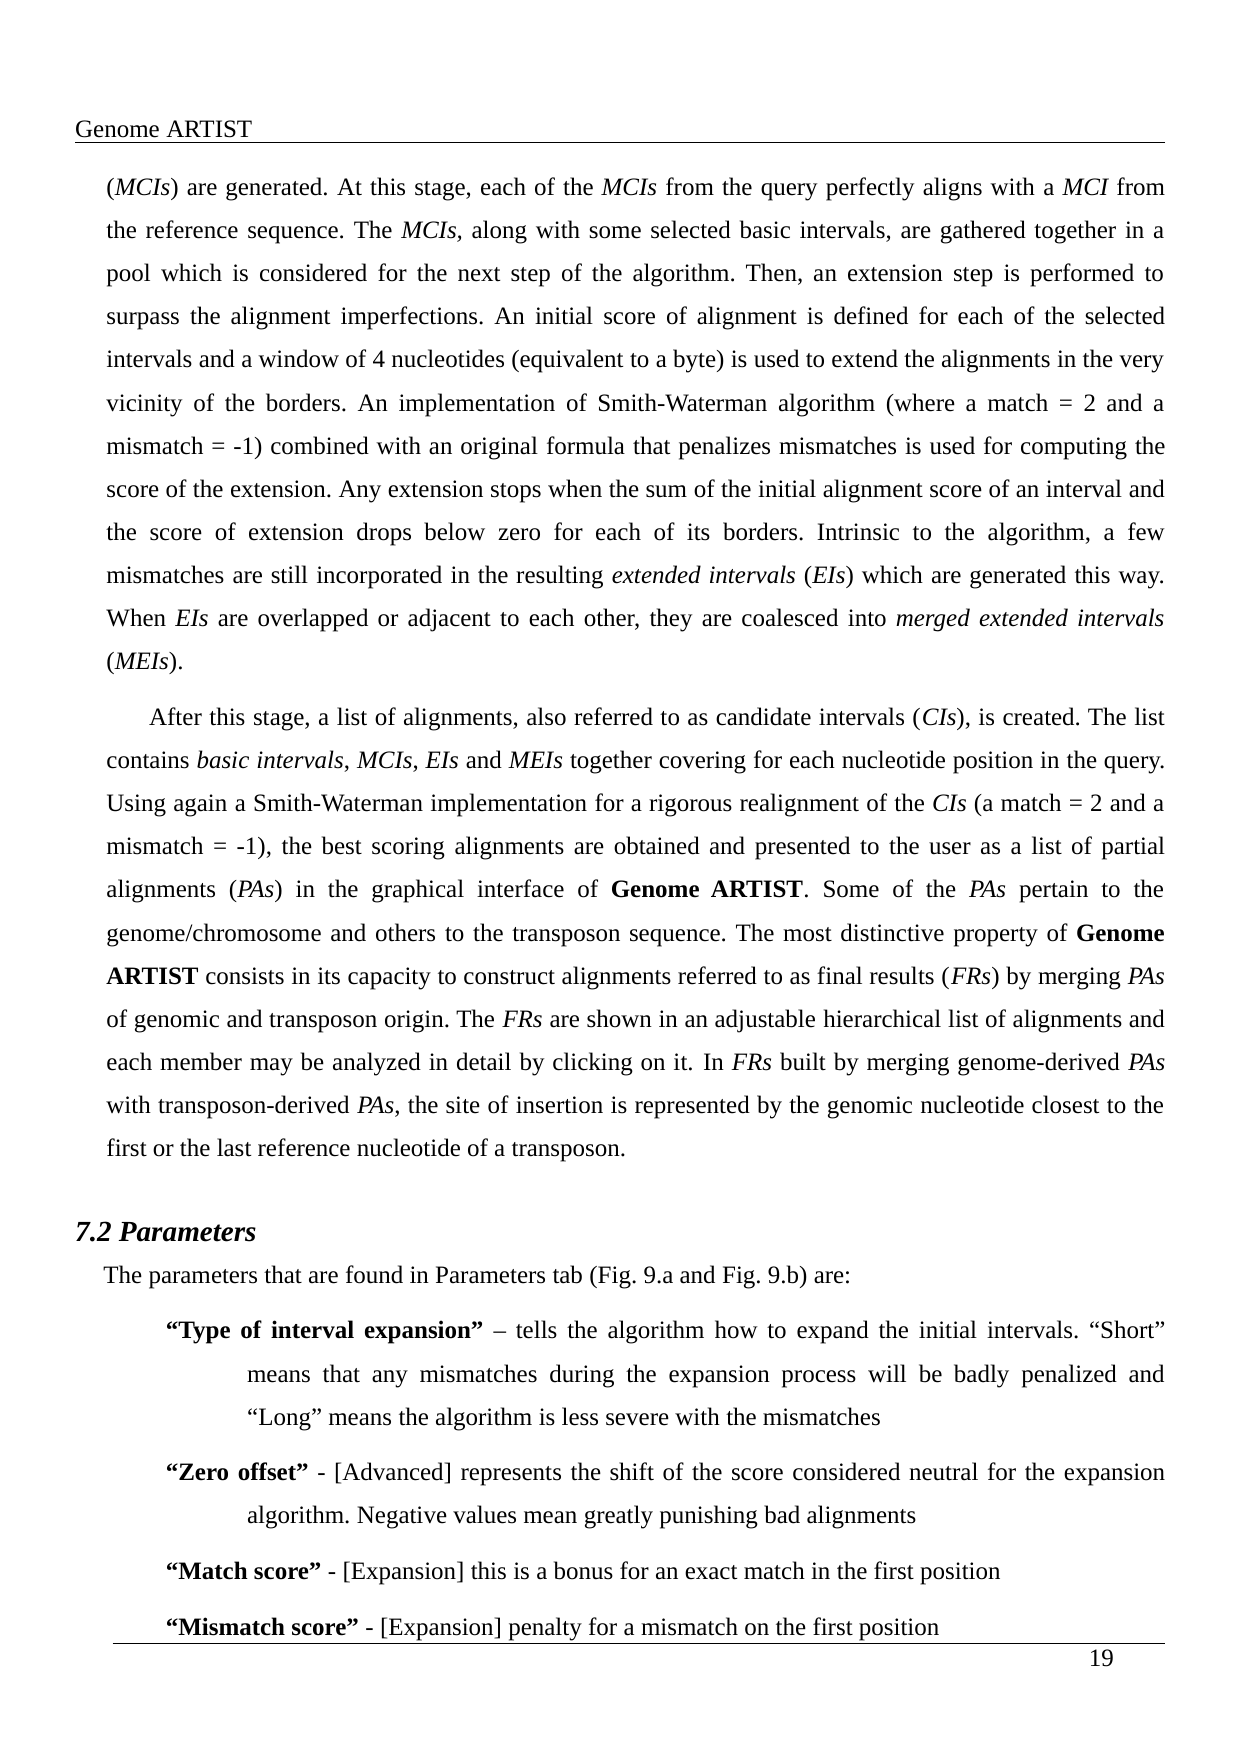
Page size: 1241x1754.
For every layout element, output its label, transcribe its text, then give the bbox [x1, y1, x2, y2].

text “Type of interval expansion” – tells the algorithm how to expand the initial intervals. “Short” means that any mismatches during the expansion process will be badly penalized and “Long” means the algorithm is less severe with the mismatches [166, 1316, 1165, 1431]
text The parameters that are found in Parameters tab (Fig. 9.a and Fig. 9.b) are: [103, 1260, 1165, 1289]
text (MCIs) are generated. At this stage, each of the MCIs from the query perfectly aligns with a MCI from the reference sequence. The MCIs, along with some selected basic intervals, are gathered together in a pool which is considered for the next step of the algorithm. Then, an extension step is performed to surpass the alignment imperfections. An initial score of alignment is defined for each of the selected intervals and a window of 4 nucleotides (equivalent to a byte) is used to extend the alignments in the very vicinity of the borders. An implementation of Smith-Waterman algorithm (where a match = 2 and a mismatch = -1) combined with an original formula that penalizes mismatches is used for computing the score of the extension. Any extension stops when the sum of the initial alignment score of an interval and the score of extension drops below zero for each of its borders. Intrinsic to the algorithm, a few mismatches are still incorporated in the resulting extended intervals (EIs) which are generated this way. When EIs are overlapped or adjacent to each other, they are coalesced into merged extended intervals (MEIs). [106, 172, 1165, 675]
text “Match score” - [Expansion] this is a bonus for an exact match in the first position [166, 1556, 1165, 1585]
text “Zero offset” - [Advanced] represents the shift of the score considered neutral for the expansion algorithm. Negative values mean greatly punishing bad alignments [166, 1457, 1165, 1529]
subtitle 7.2 Parameters [75, 1214, 1165, 1247]
text After this stage, a list of alignments, also referred to as candidate intervals (CIs), is created. The list contains basic intervals, MCIs, EIs and MEIs together covering for each nucleotide position in the query. Using again a Smith-Waterman implementation for a rigorous realignment of the CIs (a match = 2 and a mismatch = -1), the best scoring alignments are obtained and presented to the user as a list of partial alignments (PAs) in the graphical interface of Genome ARTIST. Some of the PAs pertain to the genome/chromosome and others to the transposon sequence. The most distinctive property of Genome ARTIST consists in its capacity to construct alignments referred to as final results (FRs) by merging PAs of genomic and transposon origin. The FRs are shown in an adjustable hierarchical list of alignments and each member may be analyzed in detail by clicking on it. In FRs built by merging genome-derived PAs with transposon-derived PAs, the site of insertion is represented by the genomic nucleotide closest to the first or the last reference nucleotide of a transposon. [106, 702, 1165, 1162]
text “Mismatch score” - [Expansion] penalty for a mismatch on the first position [166, 1612, 1165, 1641]
